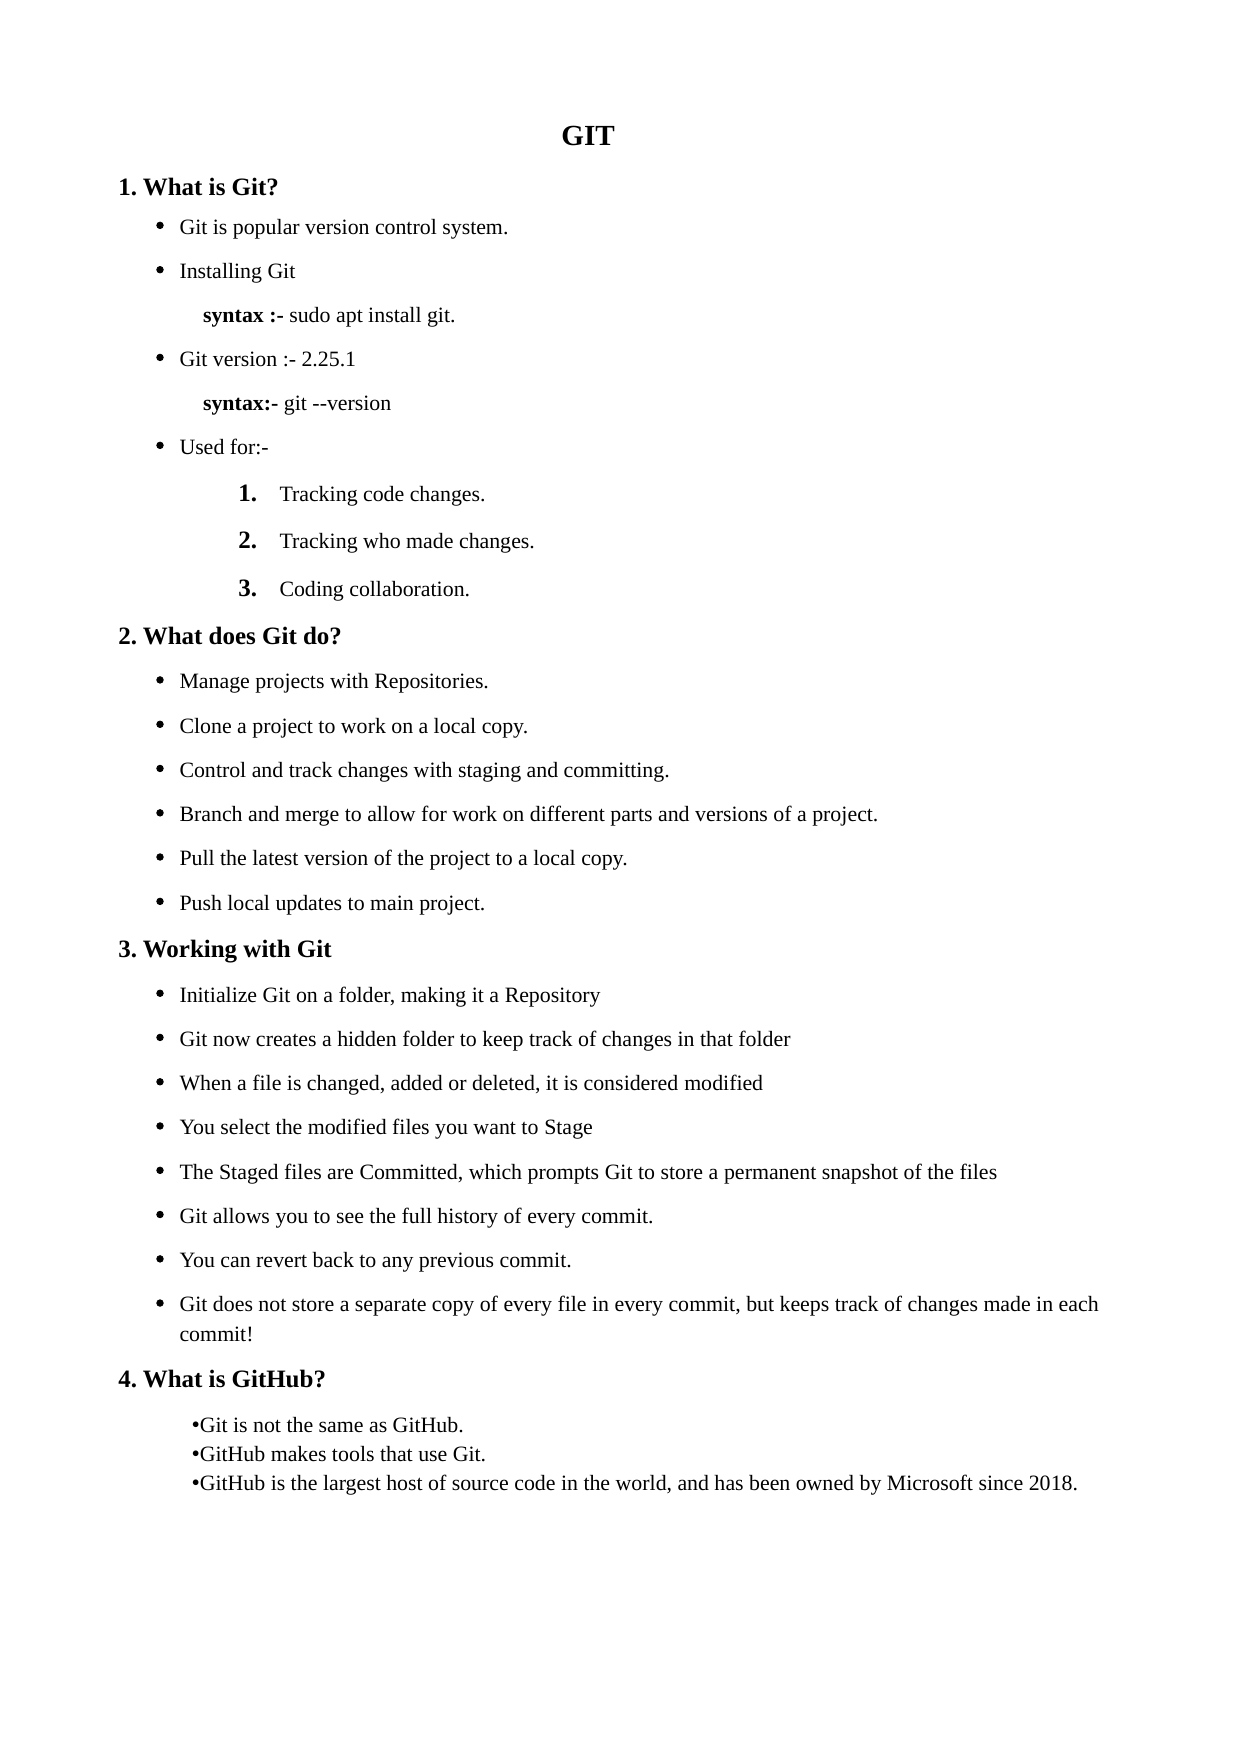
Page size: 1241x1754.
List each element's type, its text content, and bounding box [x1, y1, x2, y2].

text 4. What is GitHub? [118, 1364, 1122, 1393]
list Git is popular version control system. [156, 214, 1122, 239]
text 3. Working with Git [118, 934, 1122, 963]
list Push local updates to main project. [156, 890, 1122, 916]
list Git is not the same as GitHub. [118, 1412, 1122, 1437]
list Branch and merge to allow for work on different parts and versions of a project. [156, 801, 1122, 827]
list Manage projects with Repositories. [156, 668, 1122, 694]
list Control and track changes with staging and committing. [156, 757, 1122, 783]
text 2. What does Git do? [118, 621, 1122, 649]
subtitle 1. What is Git? [118, 172, 1122, 201]
list You select the modified files you want to Stage [156, 1114, 1122, 1140]
list Tracking who made changes. [238, 526, 1122, 554]
list Git does not store a separate copy of every file in every commit, but keeps track of changes made in each commit! [156, 1291, 1122, 1346]
list syntax:- git --version [179, 390, 1122, 415]
list Pull the latest version of the project to a local copy. [156, 845, 1122, 871]
list Git version :- 2.25.1 [156, 346, 1122, 372]
list Git now creates a hidden folder to keep track of changes in that folder [156, 1026, 1122, 1052]
list Installing Git [156, 258, 1122, 284]
list When a file is changed, added or deleted, it is considered modified [156, 1070, 1122, 1096]
list Git allows you to see the full history of every commit. [156, 1203, 1122, 1229]
list Coding collaboration. [238, 573, 1122, 602]
list Used for:- [156, 434, 1122, 459]
list Initialize Git on a folder, making it a Repository [156, 982, 1122, 1007]
list Clone a project to work on a local copy. [156, 713, 1122, 738]
list Tracking code changes. [238, 478, 1122, 507]
list GitHub is the largest host of source code in the world, and has been owned by Microsoft since 2018. [118, 1470, 1122, 1495]
list You can revert back to any previous commit. [156, 1247, 1122, 1273]
list syntax :- sudo apt install git. [179, 302, 1122, 327]
list The Staged files are Committed, which prompts Git to store a permanent snapshot of the files [156, 1159, 1122, 1184]
text GIT [118, 118, 1122, 152]
list GitHub makes tools that use Git. [118, 1441, 1122, 1466]
